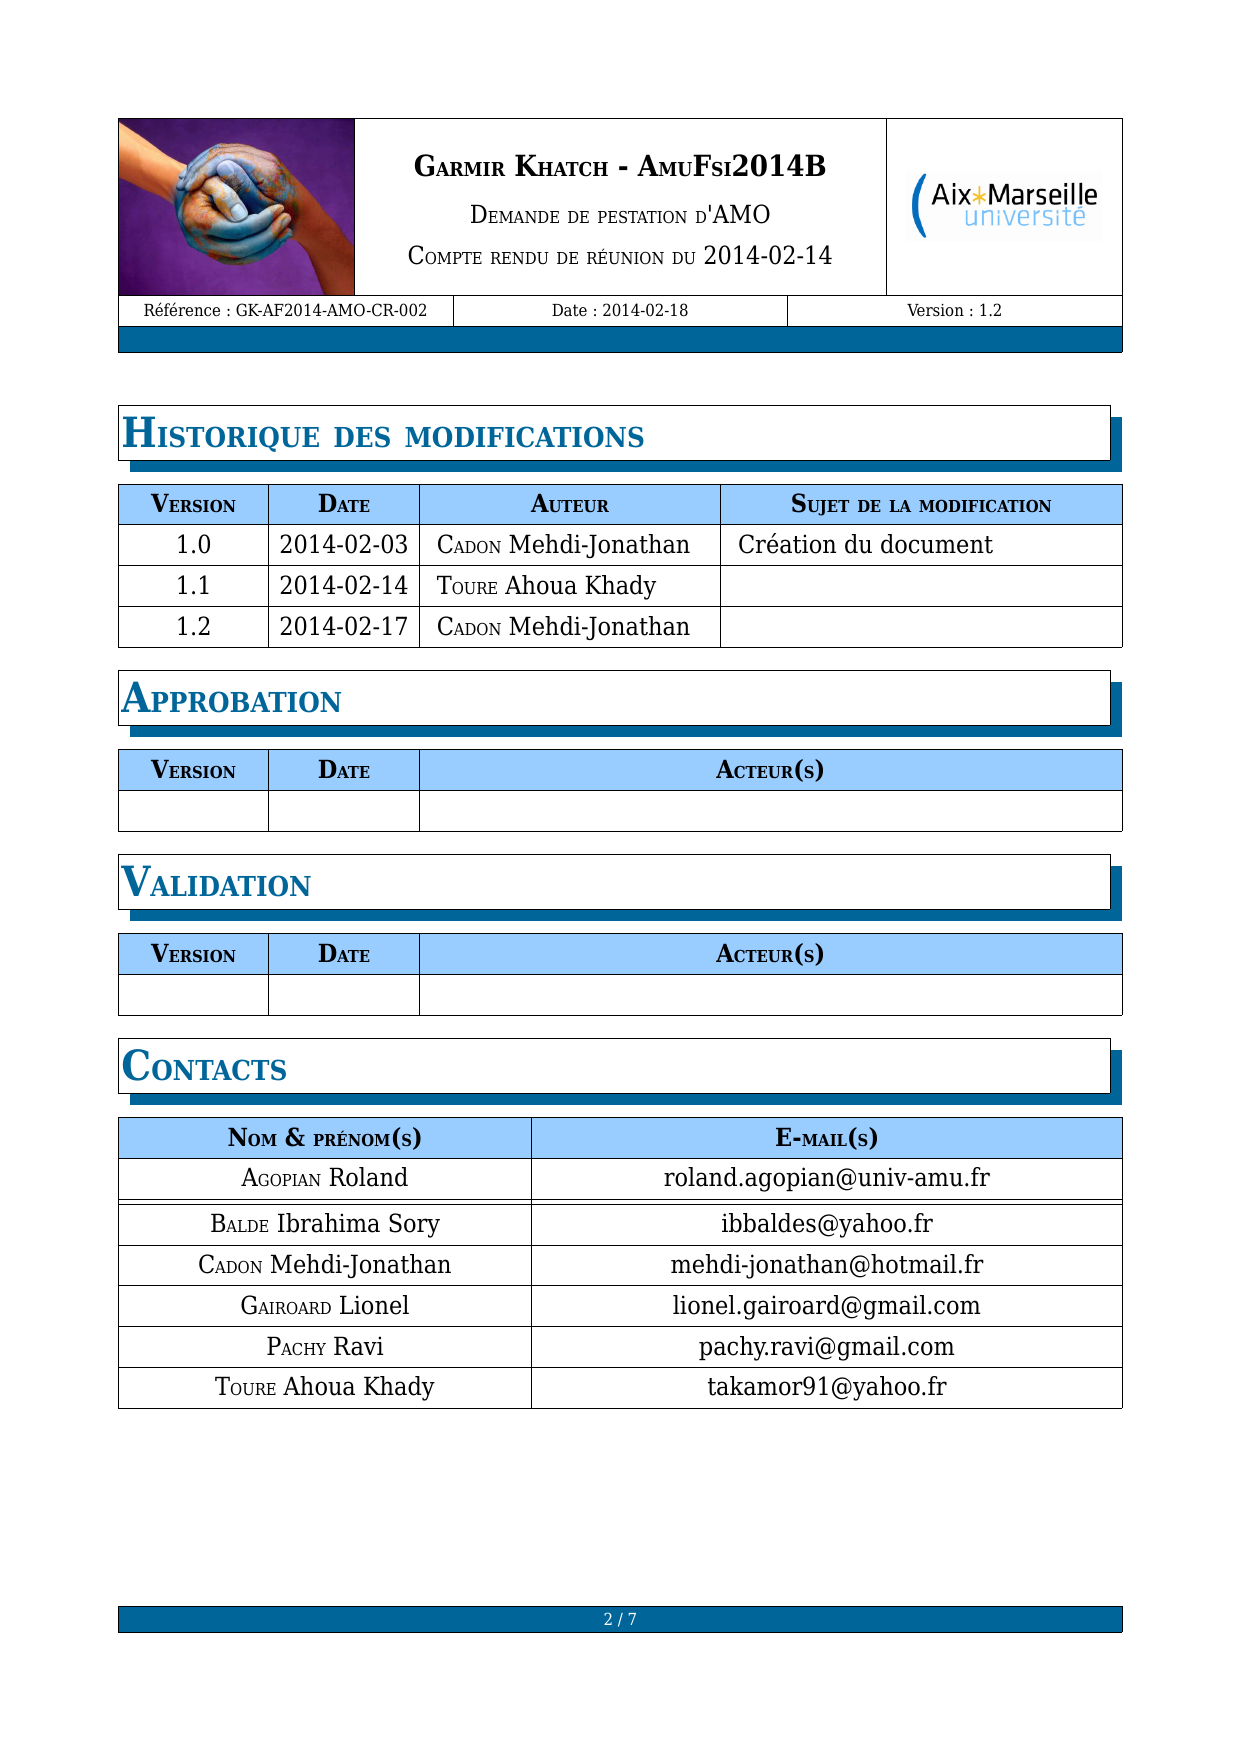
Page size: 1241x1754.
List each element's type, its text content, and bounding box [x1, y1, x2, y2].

table_cell [420, 975, 1122, 1014]
table_header Version [119, 750, 268, 790]
table_cell 1.2 [119, 607, 268, 647]
table_cell [721, 607, 1122, 647]
table_cell takamor91@yahoo.fr [532, 1368, 1122, 1407]
table_cell Pachy Ravi [119, 1327, 531, 1367]
table_cell [119, 791, 268, 831]
table_cell Cadon Mehdi-Jonathan [420, 607, 720, 647]
text Historique des modifications [119, 406, 1110, 460]
table_header Version [119, 934, 268, 974]
table_cell mehdi-jonathan@hotmail.fr [532, 1246, 1122, 1285]
table_header E-mail(s) [532, 1118, 1122, 1158]
table_cell [269, 975, 419, 1014]
table_cell Toure Ahoua Khady [119, 1368, 531, 1407]
table_cell [420, 791, 1122, 831]
table_header Sujet de la modification [721, 485, 1122, 524]
table_cell 2014-02-14 [269, 566, 419, 606]
table_header Version [119, 485, 268, 524]
picture [119, 119, 354, 295]
table_cell [119, 1200, 531, 1204]
table_cell [269, 791, 419, 831]
table_cell [532, 1200, 1122, 1204]
table_cell 2014-02-17 [269, 607, 419, 647]
picture [887, 126, 1122, 288]
table_cell lionel.gairoard@gmail.com [532, 1286, 1122, 1326]
table_header Auteur [420, 485, 720, 524]
table_cell Agopian Roland [119, 1159, 531, 1198]
table_cell roland.agopian@univ-amu.fr [532, 1159, 1122, 1198]
text Approbation [119, 671, 1110, 725]
table_header Date [269, 750, 419, 790]
table_header Acteur(s) [420, 750, 1122, 790]
table_cell Cadon Mehdi-Jonathan [119, 1246, 531, 1285]
table_cell Toure Ahoua Khady [420, 566, 720, 606]
text Validation [119, 855, 1110, 909]
table_cell [119, 975, 268, 1014]
table_cell [721, 566, 1122, 606]
table_cell 2014-02-03 [269, 525, 419, 565]
table_cell 1.1 [119, 566, 268, 606]
table_cell Création du document [721, 525, 1122, 565]
table_header Acteur(s) [420, 934, 1122, 974]
table_cell Gairoard Lionel [119, 1286, 531, 1326]
table_cell ibbaldes@yahoo.fr [532, 1205, 1122, 1244]
table_cell Balde Ibrahima Sory [119, 1205, 531, 1244]
text Contacts [119, 1039, 1110, 1093]
table_header Nom & prénom(s) [119, 1118, 531, 1158]
table_cell 1.0 [119, 525, 268, 565]
table_header Date [269, 934, 419, 974]
table_header Date [269, 485, 419, 524]
table_cell pachy.ravi@gmail.com [532, 1327, 1122, 1367]
table_cell Cadon Mehdi-Jonathan [420, 525, 720, 565]
